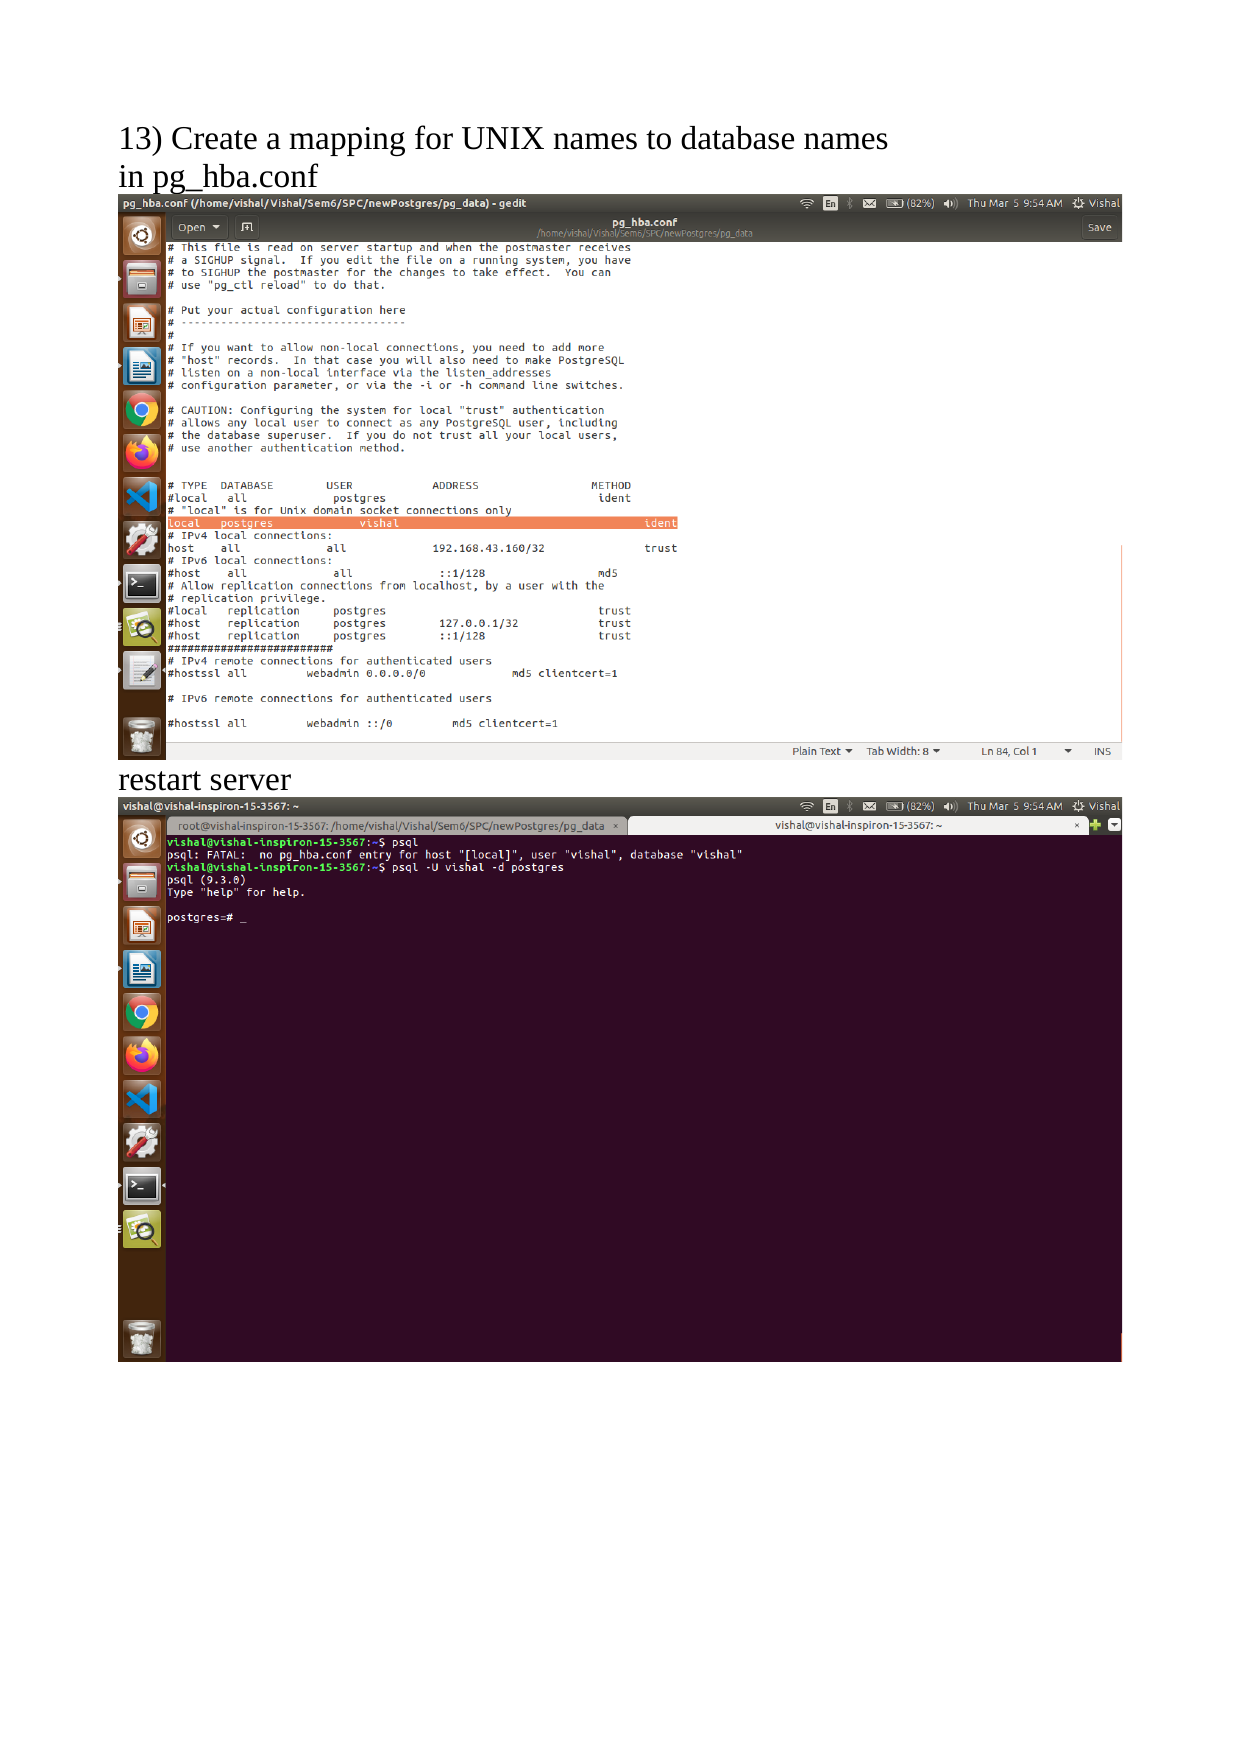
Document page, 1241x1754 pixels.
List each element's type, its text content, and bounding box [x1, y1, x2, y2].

text 13) Create a mapping for UNIX names to database names [118, 118, 1122, 156]
text restart server [118, 760, 1122, 797]
text in pg_hba.conf [118, 156, 1122, 194]
picture [118, 797, 1123, 1362]
picture [118, 194, 1123, 760]
